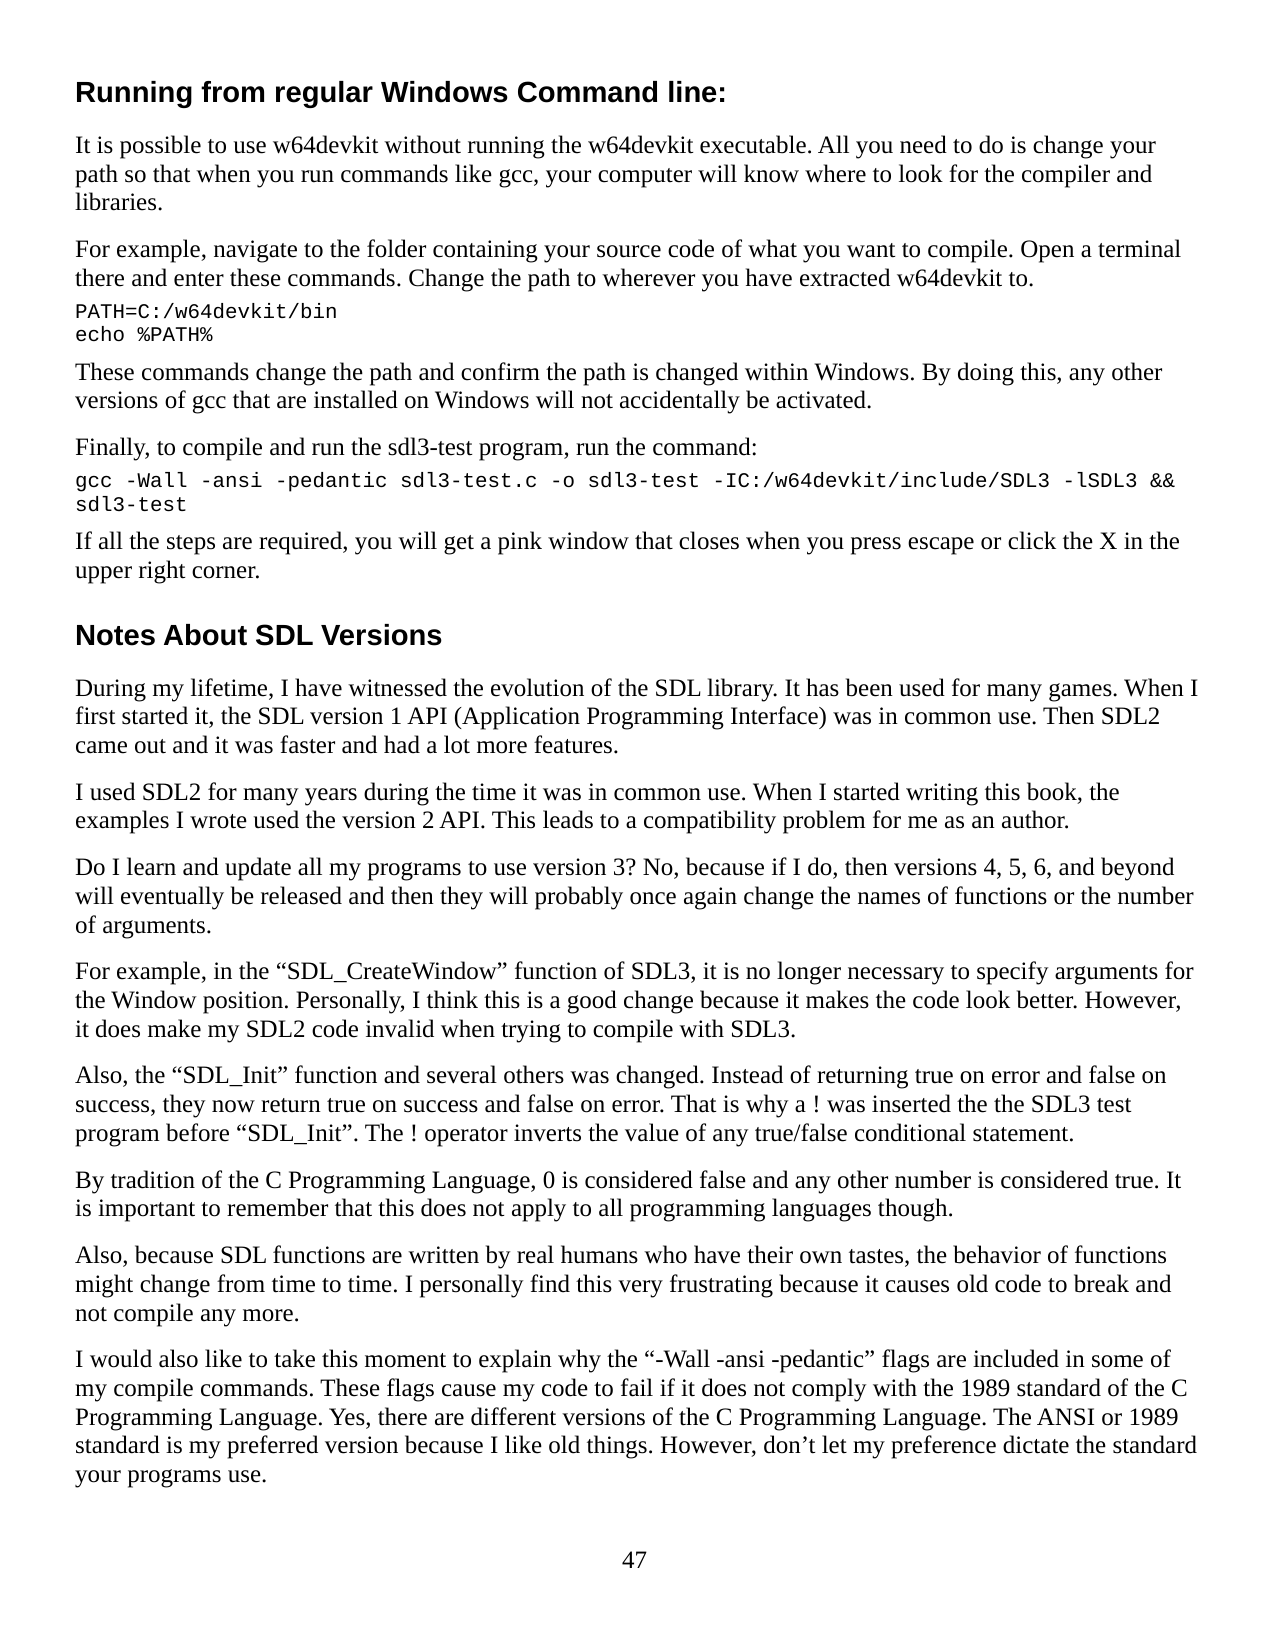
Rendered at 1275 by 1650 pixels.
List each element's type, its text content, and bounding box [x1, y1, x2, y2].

text Also, the “SDL_Init” function and several others was changed. Instead of returning true on error and false on success, they now return true on success and false on error. That is why a ! was inserted the the SDL3 test program before “SDL_Init”. The ! operator inverts the value of any true/false conditional statement. [75, 1061, 1200, 1147]
subtitle Running from regular Windows Command line: [75, 75, 1200, 108]
text I used SDL2 for many years during the time it was in common use. When I started writing this book, the examples I wrote used the version 2 API. This leads to a compatibility problem for me as an author. [75, 777, 1200, 834]
text During my lifetime, I have witnessed the evolution of the SDL library. It has been used for many games. When I first started it, the SDL version 1 API (Application Programming Interface) was in common use. Then SDL2 came out and it was faster and had a lot more features. [75, 673, 1200, 759]
text I would also like to take this moment to explain why the “-Wall -ansi -pedantic” flags are included in some of my compile commands. These flags cause my code to fail if it does not comply with the 1989 standard of the C Programming Language. Yes, there are different versions of the C Programming Language. The ANSI or 1989 standard is my preferred version because I like old things. However, don’t let my preference dictate the standard your programs use. [75, 1344, 1200, 1488]
text Finally, to compile and run the sdl3-test program, run the command: [75, 432, 1200, 461]
text Do I learn and update all my programs to use version 3? No, because if I do, then versions 4, 5, 6, and beyond will eventually be released and then they will probably once again change the names of functions or the number of arguments. [75, 852, 1200, 938]
text These commands change the path and confirm the path is changed within Windows. By doing this, any other versions of gcc that are installed on Windows will not accidentally be activated. [75, 357, 1200, 414]
text If all the steps are required, you will get a pink window that closes when you press escape or click the X in the upper right corner. [75, 526, 1200, 584]
subtitle Notes About SDL Versions [75, 618, 1200, 651]
text For example, navigate to the folder containing your source code of what you want to compile. Open a terminal there and enter these commands. Change the path to wherever you have extracted w64devkit to. [75, 234, 1200, 292]
text gcc -Wall -ansi -pedantic sdl3-test.c -o sdl3-test -IC:/w64devkit/include/SDL3 -lSDL3 && sdl3-test [75, 470, 1200, 517]
text Also, because SDL functions are written by real humans who have their own tastes, the behavior of functions might change from time to time. I personally find this very frustrating because it causes old code to break and not compile any more. [75, 1240, 1200, 1326]
text For example, in the “SDL_CreateWindow” function of SDL3, it is no longer necessary to specify arguments for the Window position. Personally, I think this is a good change because it makes the code look better. However, it does make my SDL2 code invalid when trying to compile with SDL3. [75, 956, 1200, 1043]
text PATH=C:/w64devkit/bin [75, 301, 1200, 324]
text It is possible to use w64devkit without running the w64devkit executable. All you need to do is change your path so that when you run commands like gcc, your computer will know where to look for the compiler and libraries. [75, 130, 1200, 216]
text By tradition of the C Programming Language, 0 is considered false and any other number is considered true. It is important to remember that this does not apply to all programming languages though. [75, 1165, 1200, 1222]
text echo %PATH% [75, 324, 1200, 348]
